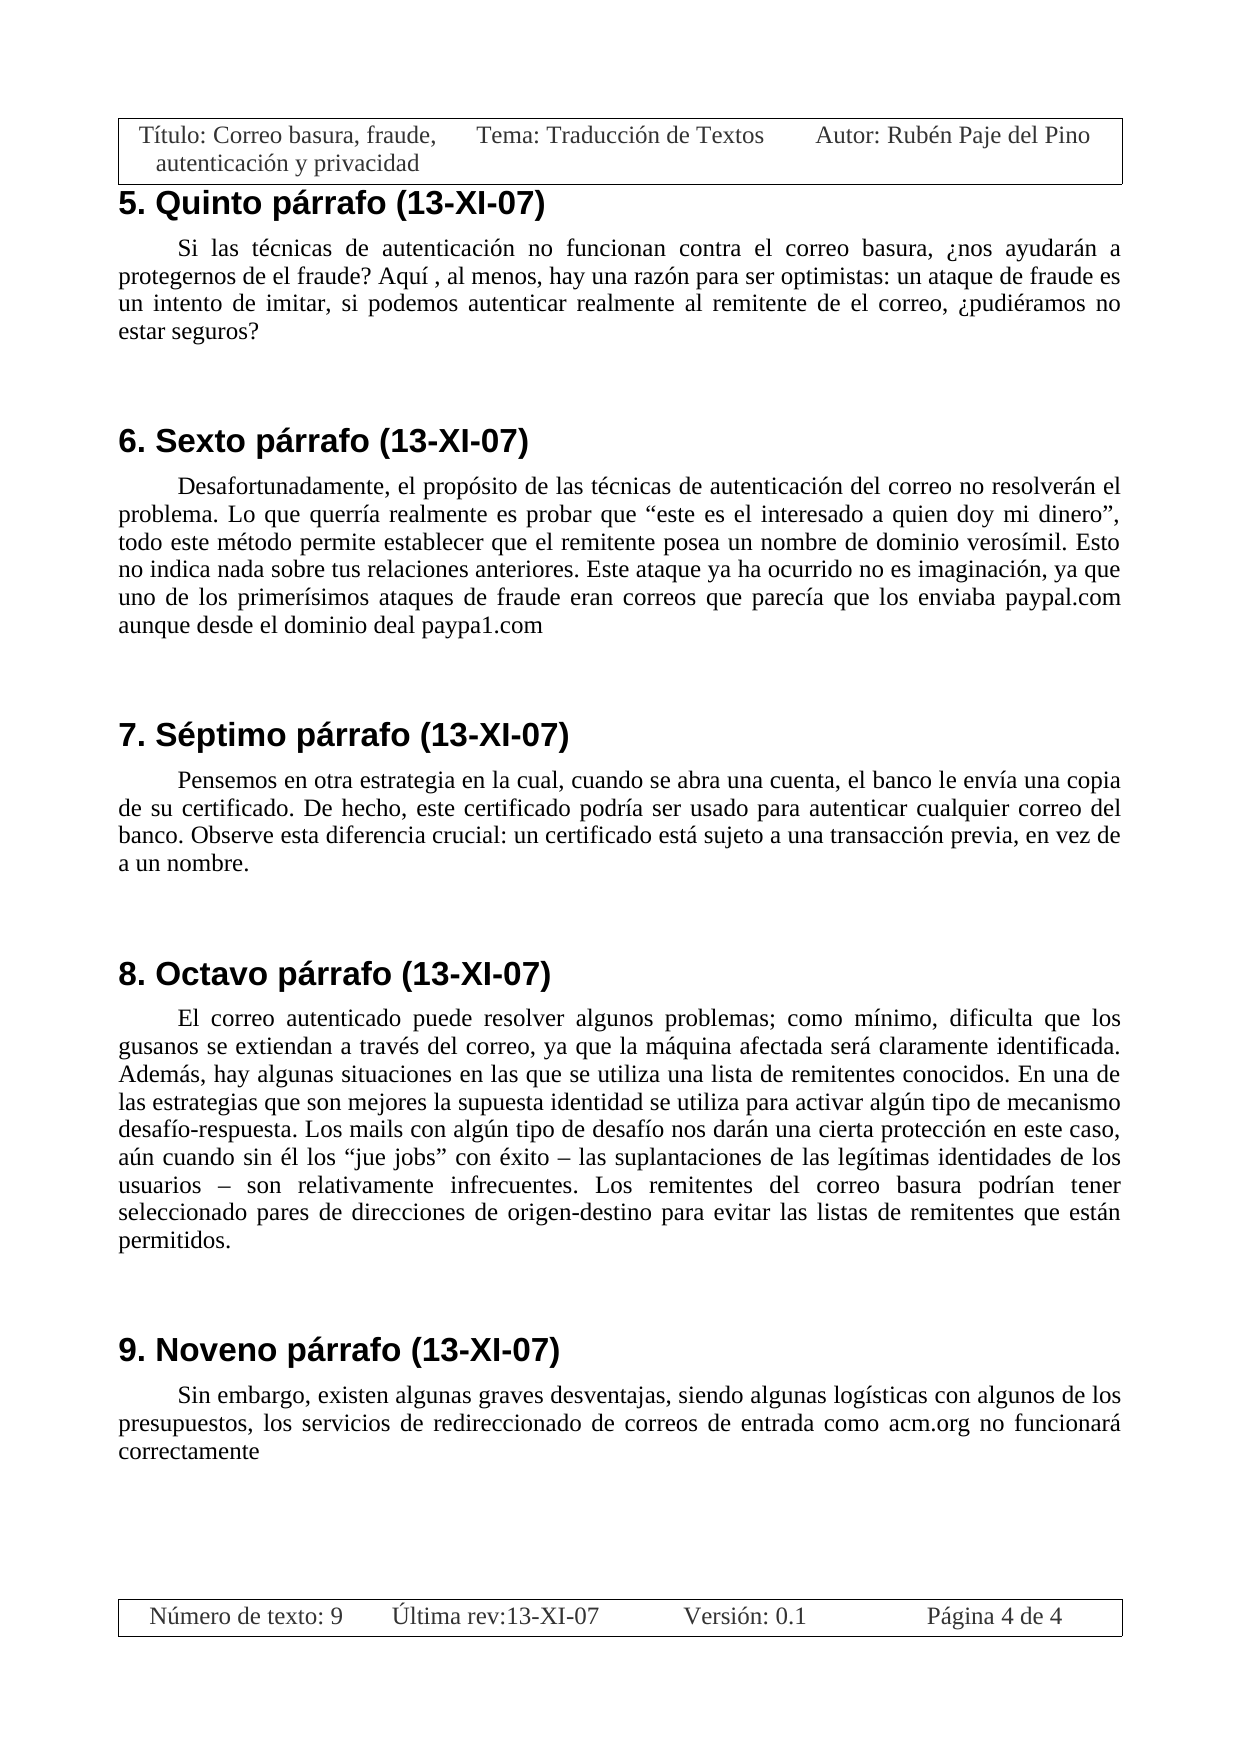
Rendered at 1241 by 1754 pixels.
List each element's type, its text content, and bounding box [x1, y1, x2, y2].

text Sin embargo, existen algunas graves desventajas, siendo algunas logísticas con algunos de los presupuestos, los servicios de redireccionado de correos de entrada como acm.org no funcionará correctamente [118, 1381, 1122, 1464]
text Desafortunadamente, el propósito de las técnicas de autenticación del correo no resolverán el problema. Lo que querría realmente es probar que “este es el interesado a quien doy mi dinero”, todo este método permite establecer que el remitente posea un nombre de dominio verosímil. Esto no indica nada sobre tus relaciones anteriores. Este ataque ya ha ocurrido no es imaginación, ya que uno de los primerísimos ataques de fraude eran correos que parecía que los enviaba paypal.com aunque desde el dominio deal paypa1.com [118, 472, 1122, 639]
subtitle 9. Noveno párrafo (13-XI-07) [118, 1332, 1122, 1369]
subtitle 5. Quinto párrafo (13-XI-07) [118, 185, 1122, 222]
text Pensemos en otra estrategia en la cual, cuando se abra una cuenta, el banco le envía una copia de su certificado. De hecho, este certificado podría ser usado para autenticar cualquier correo del banco. Observe esta diferencia crucial: un certificado está sujeto a una transacción previa, en vez de a un nombre. [118, 766, 1122, 877]
subtitle 8. Octavo párrafo (13-XI-07) [118, 955, 1122, 992]
text Si las técnicas de autenticación no funcionan contra el correo basura, ¿nos ayudarán a protegernos de el fraude? Aquí , al menos, hay una razón para ser optimistas: un ataque de fraude es un intento de imitar, si podemos autenticar realmente al remitente de el correo, ¿pudiéramos no estar seguros? [118, 234, 1122, 345]
subtitle 6. Sexto párrafo (13-XI-07) [118, 423, 1122, 460]
subtitle 7. Séptimo párrafo (13-XI-07) [118, 716, 1122, 754]
text El correo autenticado puede resolver algunos problemas; como mínimo, dificulta que los gusanos se extiendan a través del correo, ya que la máquina afectada será claramente identificada. Además, hay algunas situaciones en las que se utiliza una lista de remitentes conocidos. En una de las estrategias que son mejores la supuesta identidad se utiliza para activar algún tipo de mecanismo desafío-respuesta. Los mails con algún tipo de desafío nos darán una cierta protección en este caso, aún cuando sin él los “jue jobs” con éxito – las suplantaciones de las legítimas identidades de los usuarios – son relativamente infrecuentes. Los remitentes del correo basura podrían tener seleccionado pares de direcciones de origen-destino para evitar las listas de remitentes que están permitidos. [118, 1004, 1122, 1254]
